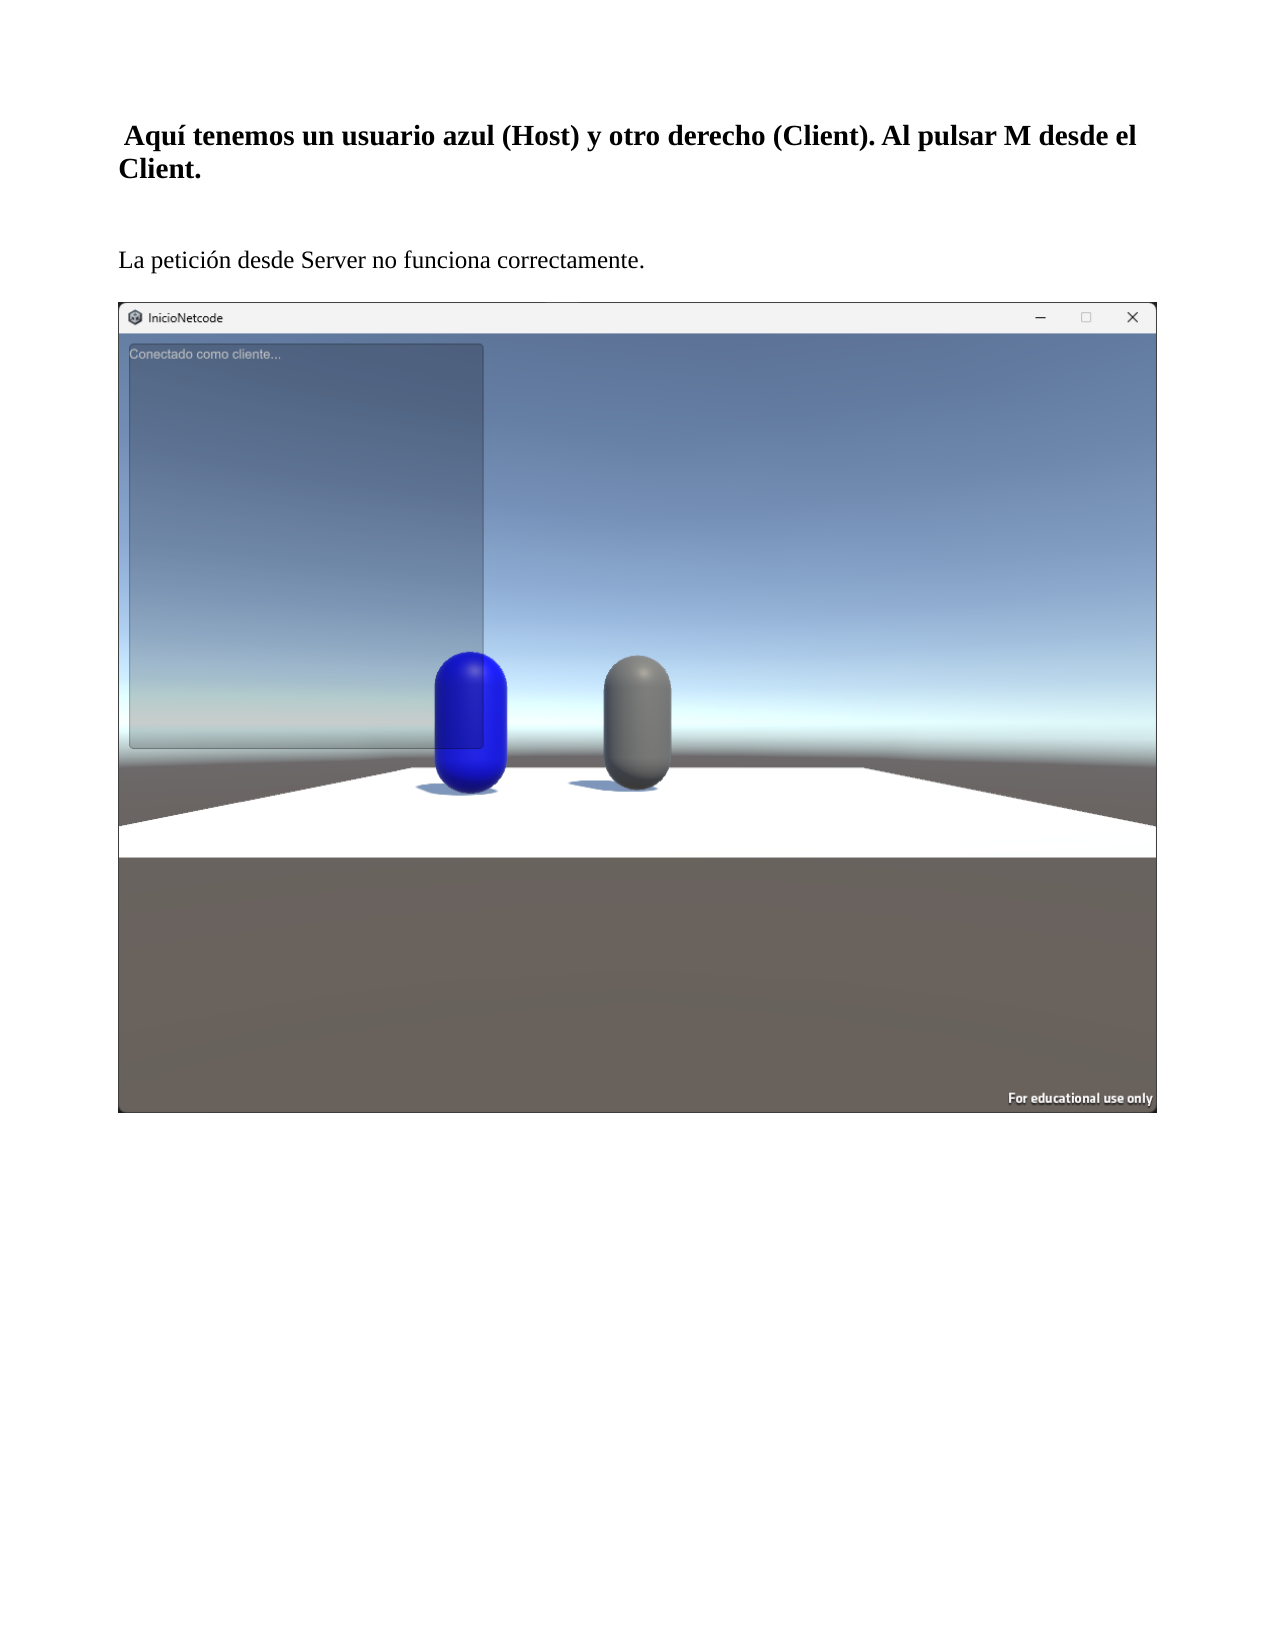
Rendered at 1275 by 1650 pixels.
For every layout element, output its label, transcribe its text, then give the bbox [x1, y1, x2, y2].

picture [118, 302, 1157, 1113]
subtitle Aquí tenemos un usuario azul (Host) y otro derecho (Client). Al pulsar M desde el Client. [118, 118, 1157, 185]
text La petición desde Server no funciona correctamente. [118, 245, 1157, 274]
